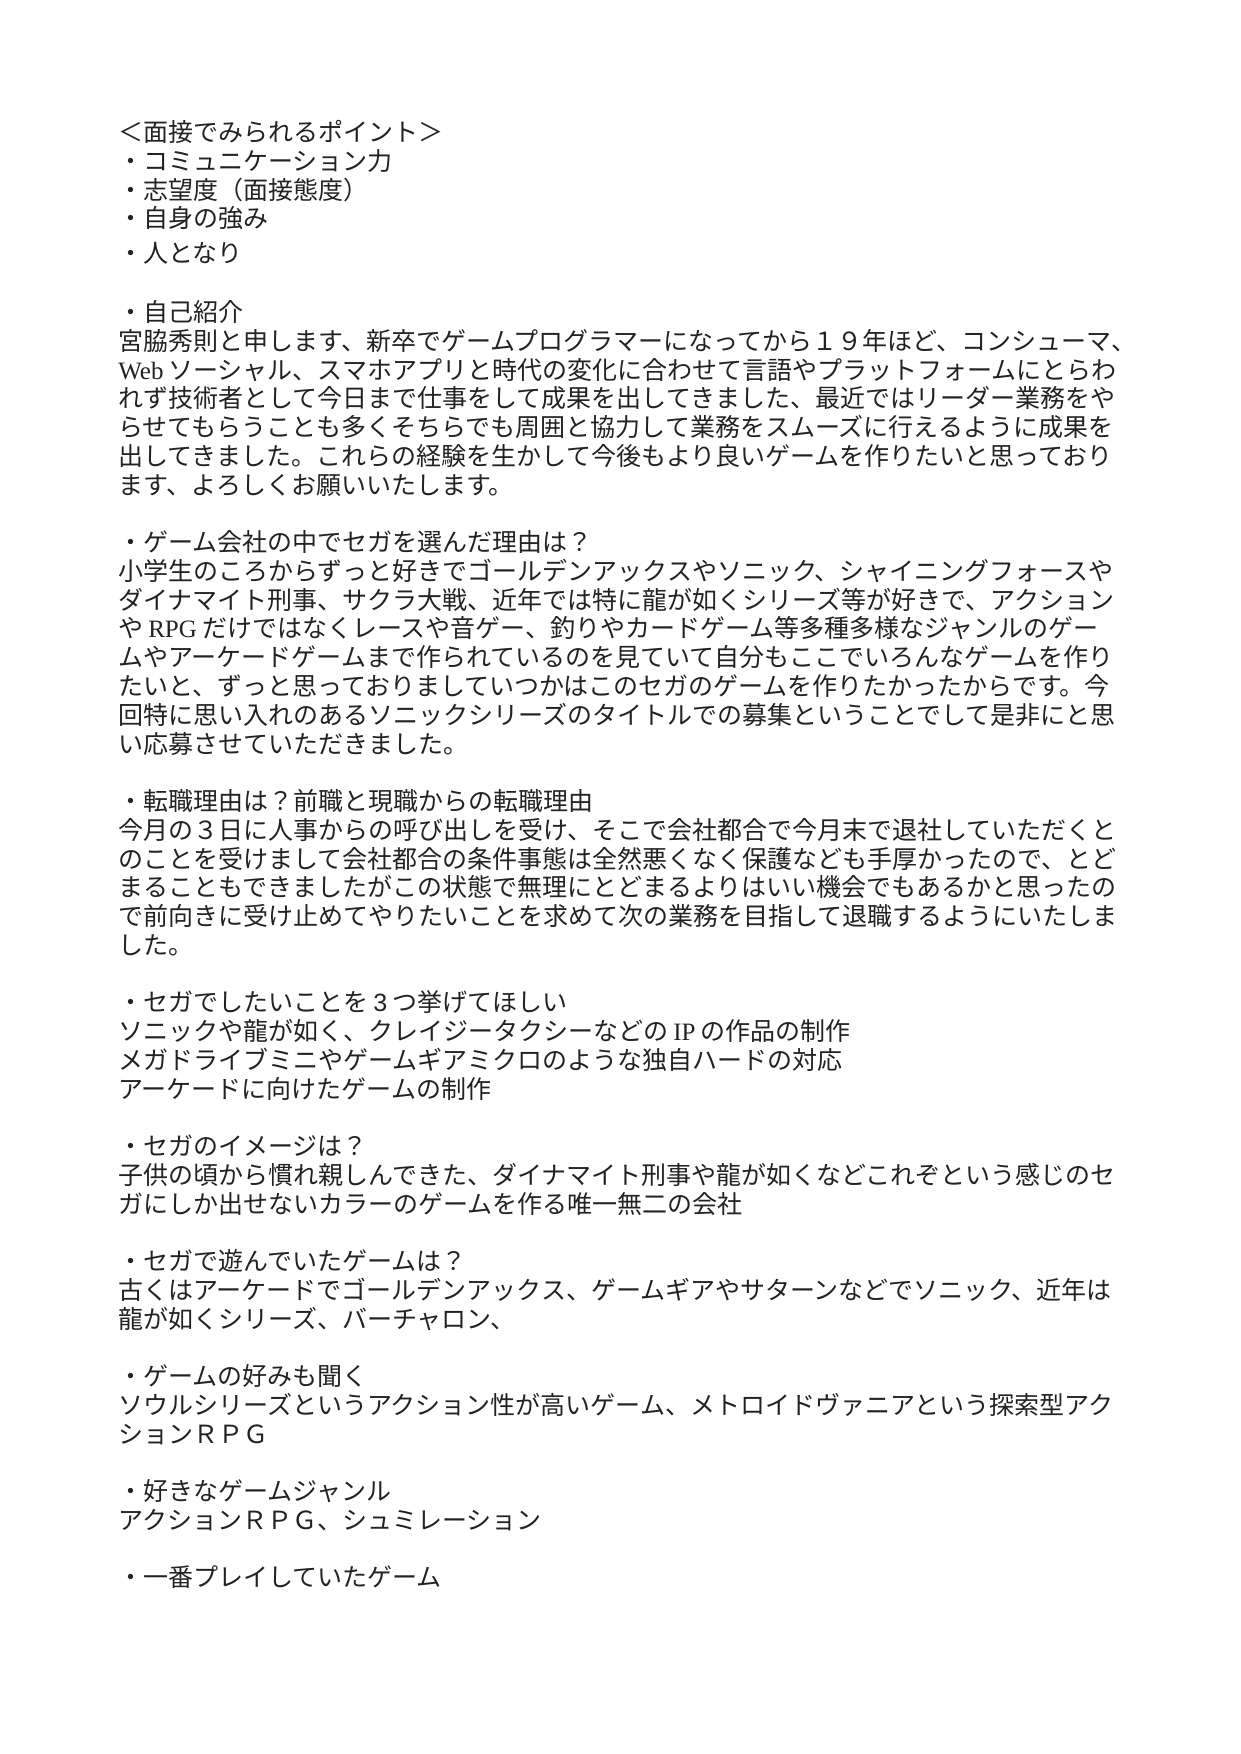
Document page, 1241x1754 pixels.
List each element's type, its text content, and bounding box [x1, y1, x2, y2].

text アクションＲＰＧ、シュミレーション [118, 1506, 1122, 1535]
text メガドライブミニやゲームギアミクロのような独自ハードの対応 [118, 1046, 1122, 1075]
text 子供の頃から慣れ親しんできた、ダイナマイト刑事や龍が如くなどこれぞという感じのセガにしか出せないカラーのゲームを作る唯一無二の会社 [118, 1161, 1122, 1218]
text ・転職理由は？前職と現職からの転職理由 [118, 758, 1122, 816]
text ・ゲーム会社の中でセガを選んだ理由は？ [118, 528, 1122, 557]
text ・セガでしたいことを3つ挙げてほしい [118, 959, 1122, 1017]
text ・セガのイメージは？ [118, 1103, 1122, 1161]
text ・好きなゲームジャンル [118, 1448, 1122, 1506]
text 宮脇秀則と申します、新卒でゲームプログラマーになってから１９年ほど、コンシューマ、Webソーシャル、スマホアプリと時代の変化に合わせて言語やプラットフォームにとらわれず技術者として今日まで仕事をして成果を出してきました、最近ではリーダー業務をやらせてもらうことも多くそちらでも周囲と協力して業務をスムーズに行えるように成果を出してきました。これらの経験を生かして今後もより良いゲームを作りたいと思っております、よろしくお願いいたします。 [118, 327, 1122, 499]
text ・セガで遊んでいたゲームは？ [118, 1218, 1122, 1276]
text ＜面接でみられるポイント＞ ・コミュニケーション力 ・志望度（面接態度） ・自身の強み ・人となり [118, 118, 1122, 269]
text ソウルシリーズというアクション性が高いゲーム、メトロイドヴァニアという探索型アクションＲＰＧ [118, 1391, 1122, 1448]
text ソニックや龍が如く、クレイジータクシーなどのIPの作品の制作 [118, 1017, 1122, 1046]
text アーケードに向けたゲームの制作 [118, 1075, 1122, 1103]
text 小学生のころからずっと好きでゴールデンアックスやソニック、シャイニングフォースやダイナマイト刑事、サクラ大戦、近年では特に龍が如くシリーズ等が好きで、アクションやRPGだけではなくレースや音ゲー、釣りやカードゲーム等多種多様なジャンルのゲームやアーケードゲームまで作られているのを見ていて自分もここでいろんなゲームを作りたいと、ずっと思っておりましていつかはこのセガのゲームを作りたかったからです。今回特に思い入れのあるソニックシリーズのタイトルでの募集ということでして是非にと思い応募させていただきました。 [118, 557, 1122, 758]
text ・ゲームの好みも聞く [118, 1333, 1122, 1391]
text 今月の３日に人事からの呼び出しを受け、そこで会社都合で今月末で退社していただくとのことを受けまして会社都合の条件事態は全然悪くなく保護なども手厚かったので、とどまることもできましたがこの状態で無理にとどまるよりはいい機会でもあるかと思ったので前向きに受け止めてやりたいことを求めて次の業務を目指して退職するようにいたしました。 [118, 816, 1122, 959]
text ・自己紹介 [118, 298, 1122, 327]
text 古くはアーケードでゴールデンアックス、ゲームギアやサターンなどでソニック、近年は龍が如くシリーズ、バーチャロン、 [118, 1276, 1122, 1333]
text ・一番プレイしていたゲーム [118, 1535, 1122, 1592]
